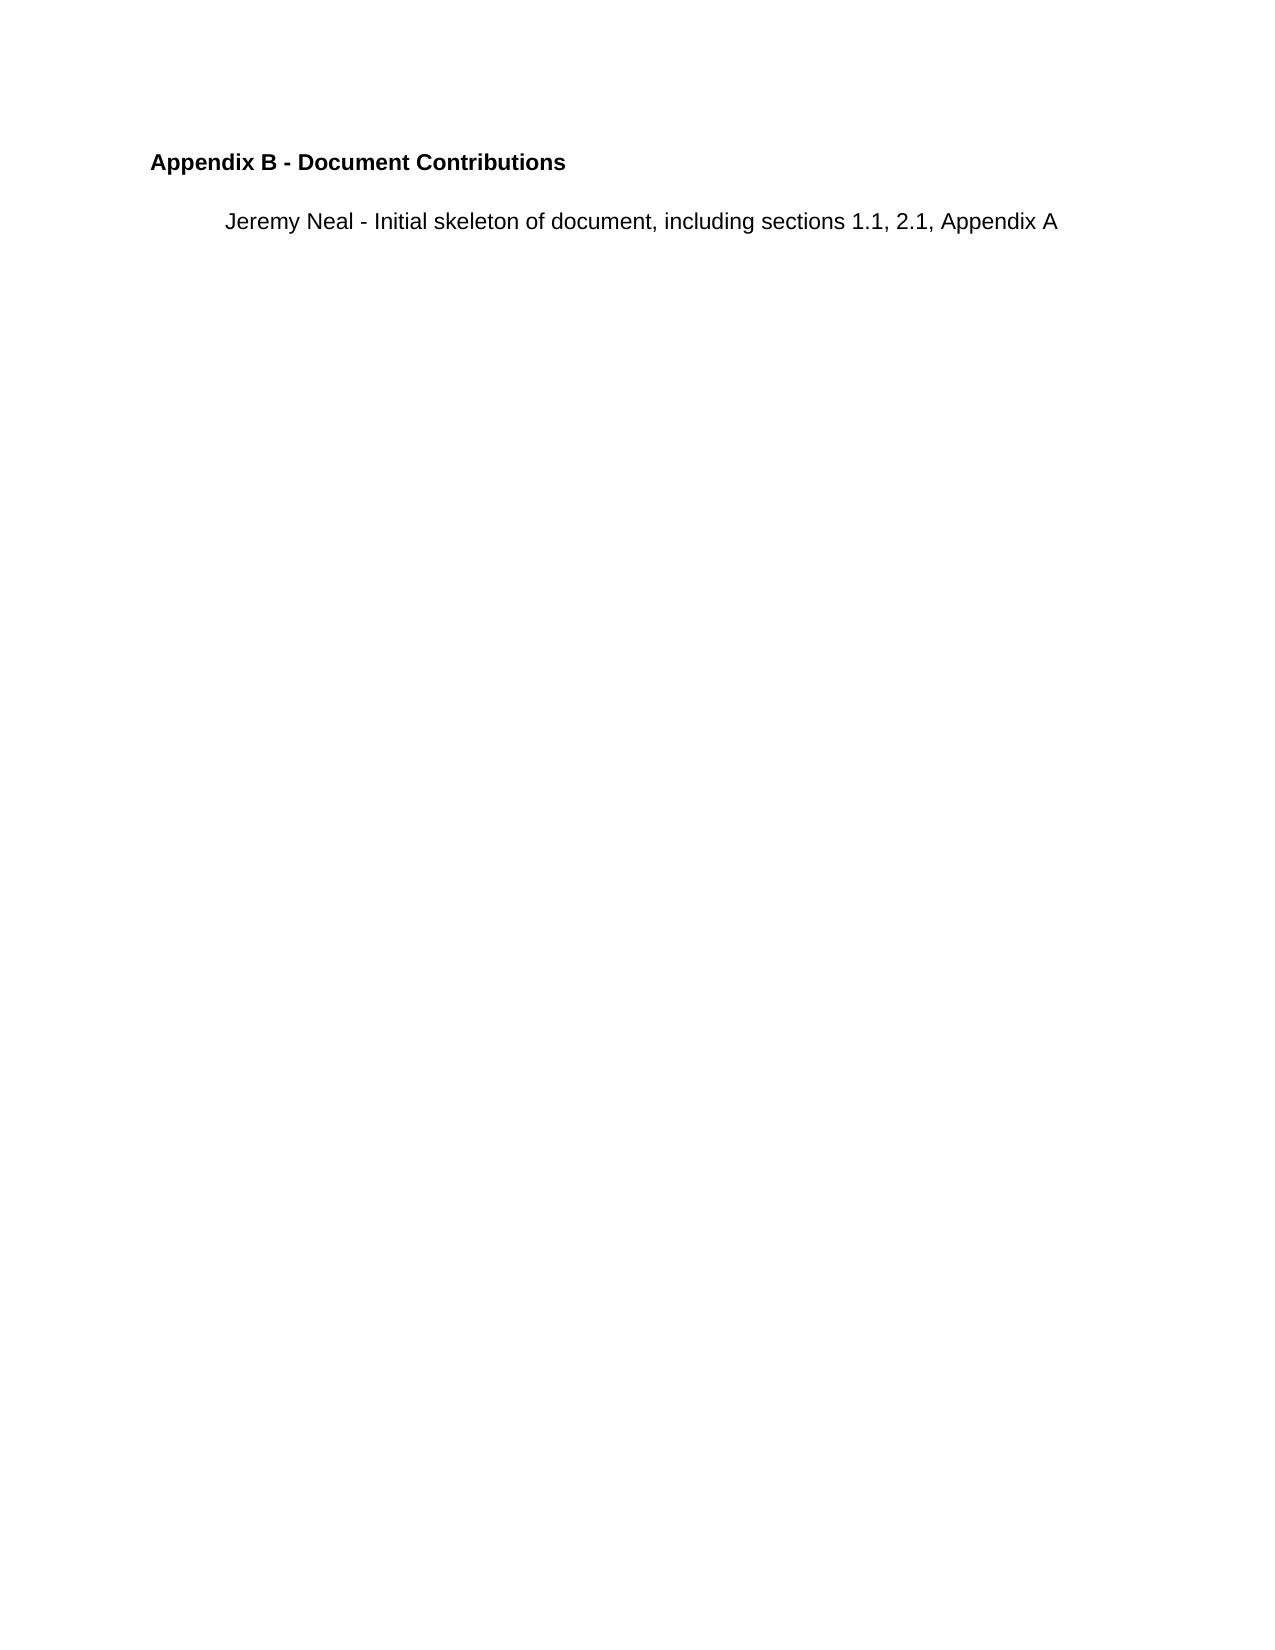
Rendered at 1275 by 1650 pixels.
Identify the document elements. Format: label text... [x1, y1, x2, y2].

text Appendix B - Document Contributions [150, 150, 1125, 176]
text Jeremy Neal - Initial skeleton of document, including sections 1.1, 2.1, Appendix A [150, 209, 1125, 234]
